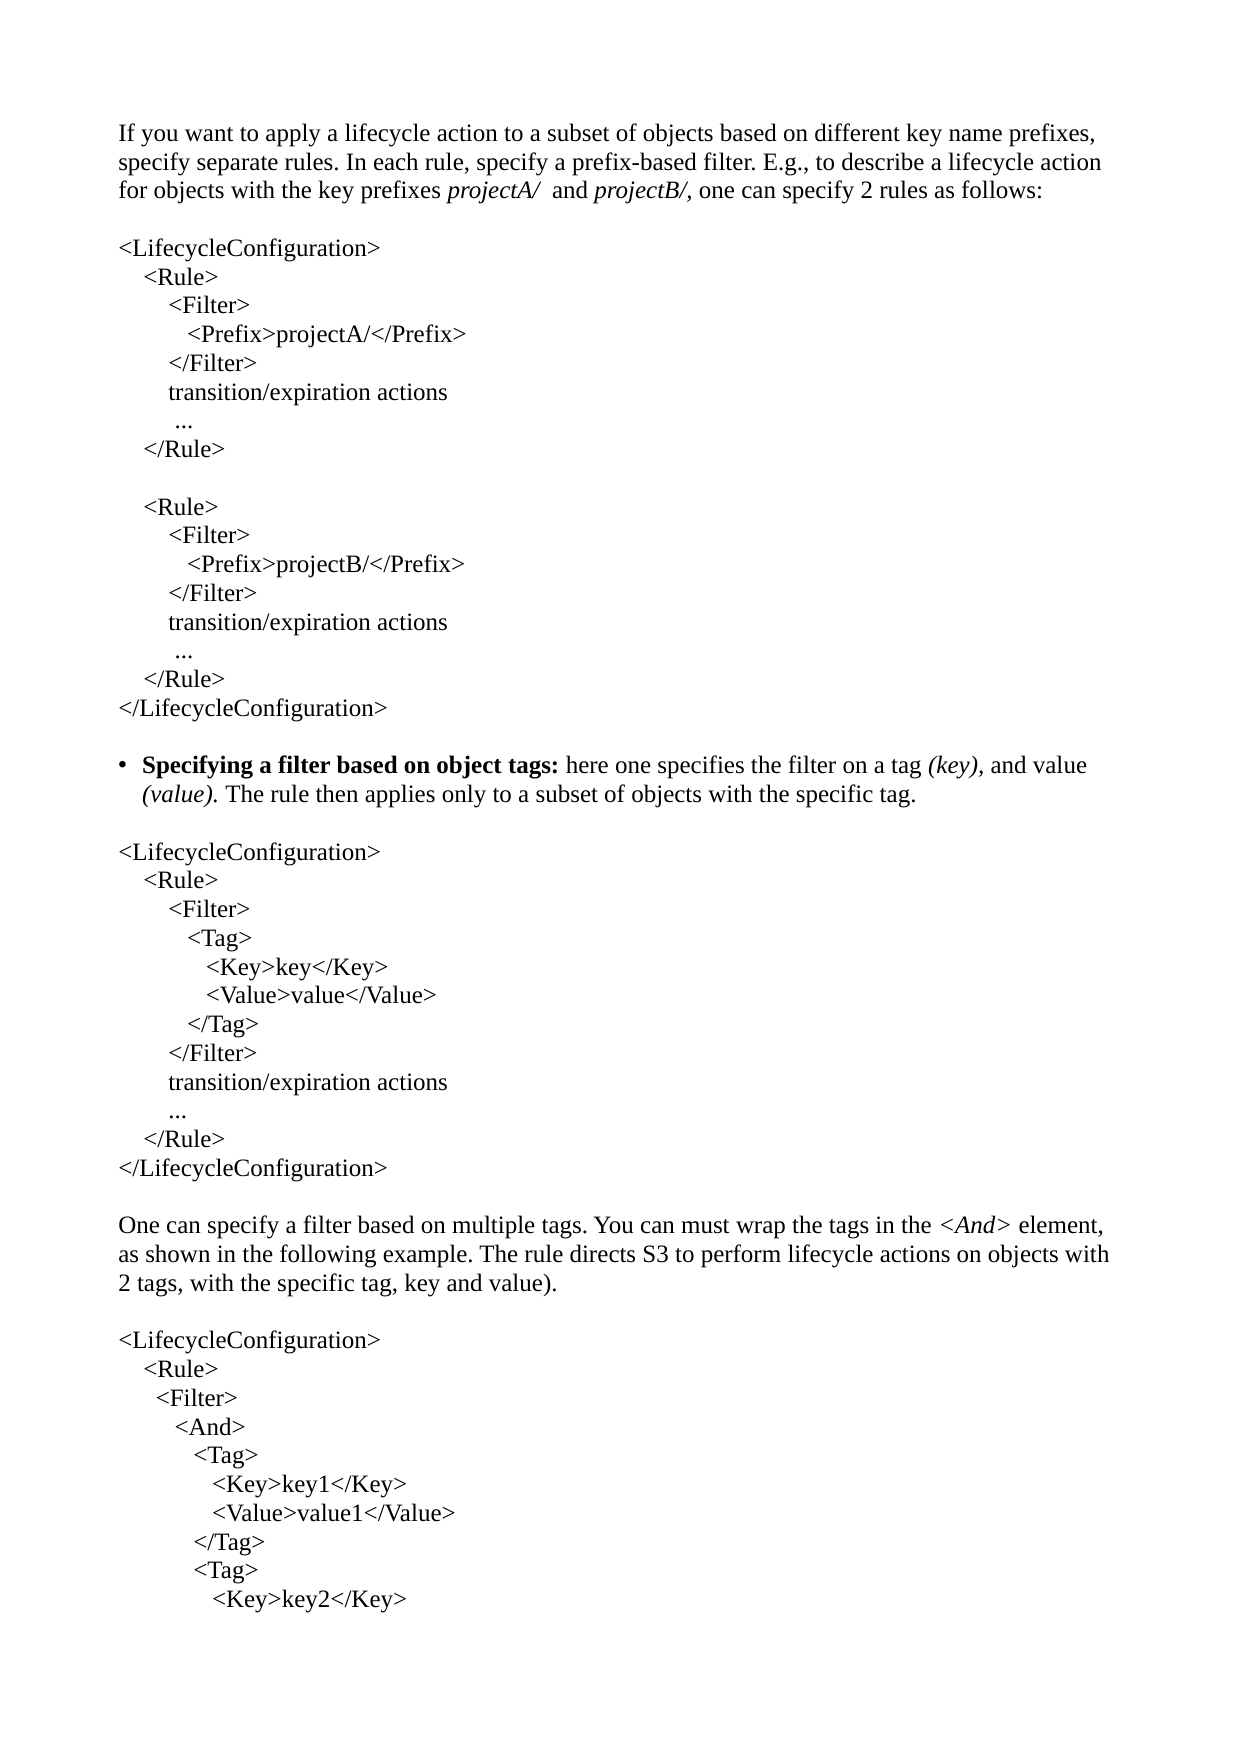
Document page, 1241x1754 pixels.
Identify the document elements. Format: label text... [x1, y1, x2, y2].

list Specifying a filter based on object tags: here one specifies the filter on a tag (key), and value (value). The rule then applies only to a subset of objects with the specific tag. [118, 751, 1122, 808]
text <LifecycleConfiguration> [118, 233, 1122, 262]
text transition/expiration actions [118, 607, 1122, 636]
text <Tag> [118, 923, 1122, 952]
text <And> [118, 1412, 1122, 1441]
text <Value>value</Value> [118, 981, 1122, 1009]
text <Filter> [118, 291, 1122, 319]
text <Filter> [118, 894, 1122, 923]
text transition/expiration actions [118, 1067, 1122, 1096]
text <Rule> [118, 1354, 1122, 1383]
text transition/expiration actions [118, 377, 1122, 406]
text <Key>key1</Key> [118, 1469, 1122, 1498]
text <LifecycleConfiguration> [118, 1326, 1122, 1354]
text ... [118, 636, 1122, 664]
text If you want to apply a lifecycle action to a subset of objects based on different key name prefixes, specify separate rules. In each rule, specify a prefix-based filter. E.g., to describe a lifecycle action for objects with the key prefixes projectA/ and projectB/, one can specify 2 rules as follows: [118, 118, 1122, 204]
text </LifecycleConfiguration> [118, 1153, 1122, 1182]
text </LifecycleConfiguration> [118, 693, 1122, 722]
text One can specify a filter based on multiple tags. You can must wrap the tags in the <And> element, as shown in the following example. The rule directs S3 to perform lifecycle actions on objects with 2 tags, with the specific tag, key and value). [118, 1211, 1122, 1297]
text <Tag> [118, 1556, 1122, 1584]
text </Rule> [118, 434, 1122, 463]
text ... [118, 1096, 1122, 1124]
text <Prefix>projectA/</Prefix> [118, 319, 1122, 348]
text </Filter> [118, 1038, 1122, 1067]
text </Filter> [118, 578, 1122, 607]
text </Tag> [118, 1527, 1122, 1556]
text <Key>key</Key> [118, 952, 1122, 981]
text <LifecycleConfiguration> [118, 837, 1122, 866]
text <Rule> [118, 492, 1122, 521]
text </Tag> [118, 1009, 1122, 1038]
text ... [118, 406, 1122, 434]
text <Filter> [118, 521, 1122, 549]
text <Key>key2</Key> [118, 1584, 1122, 1613]
text </Filter> [118, 348, 1122, 377]
text <Prefix>projectB/</Prefix> [118, 549, 1122, 578]
text <Value>value1</Value> [118, 1498, 1122, 1527]
text </Rule> [118, 664, 1122, 693]
text </Rule> [118, 1124, 1122, 1153]
text <Tag> [118, 1441, 1122, 1469]
text <Filter> [118, 1383, 1122, 1412]
text <Rule> [118, 866, 1122, 894]
text <Rule> [118, 262, 1122, 291]
